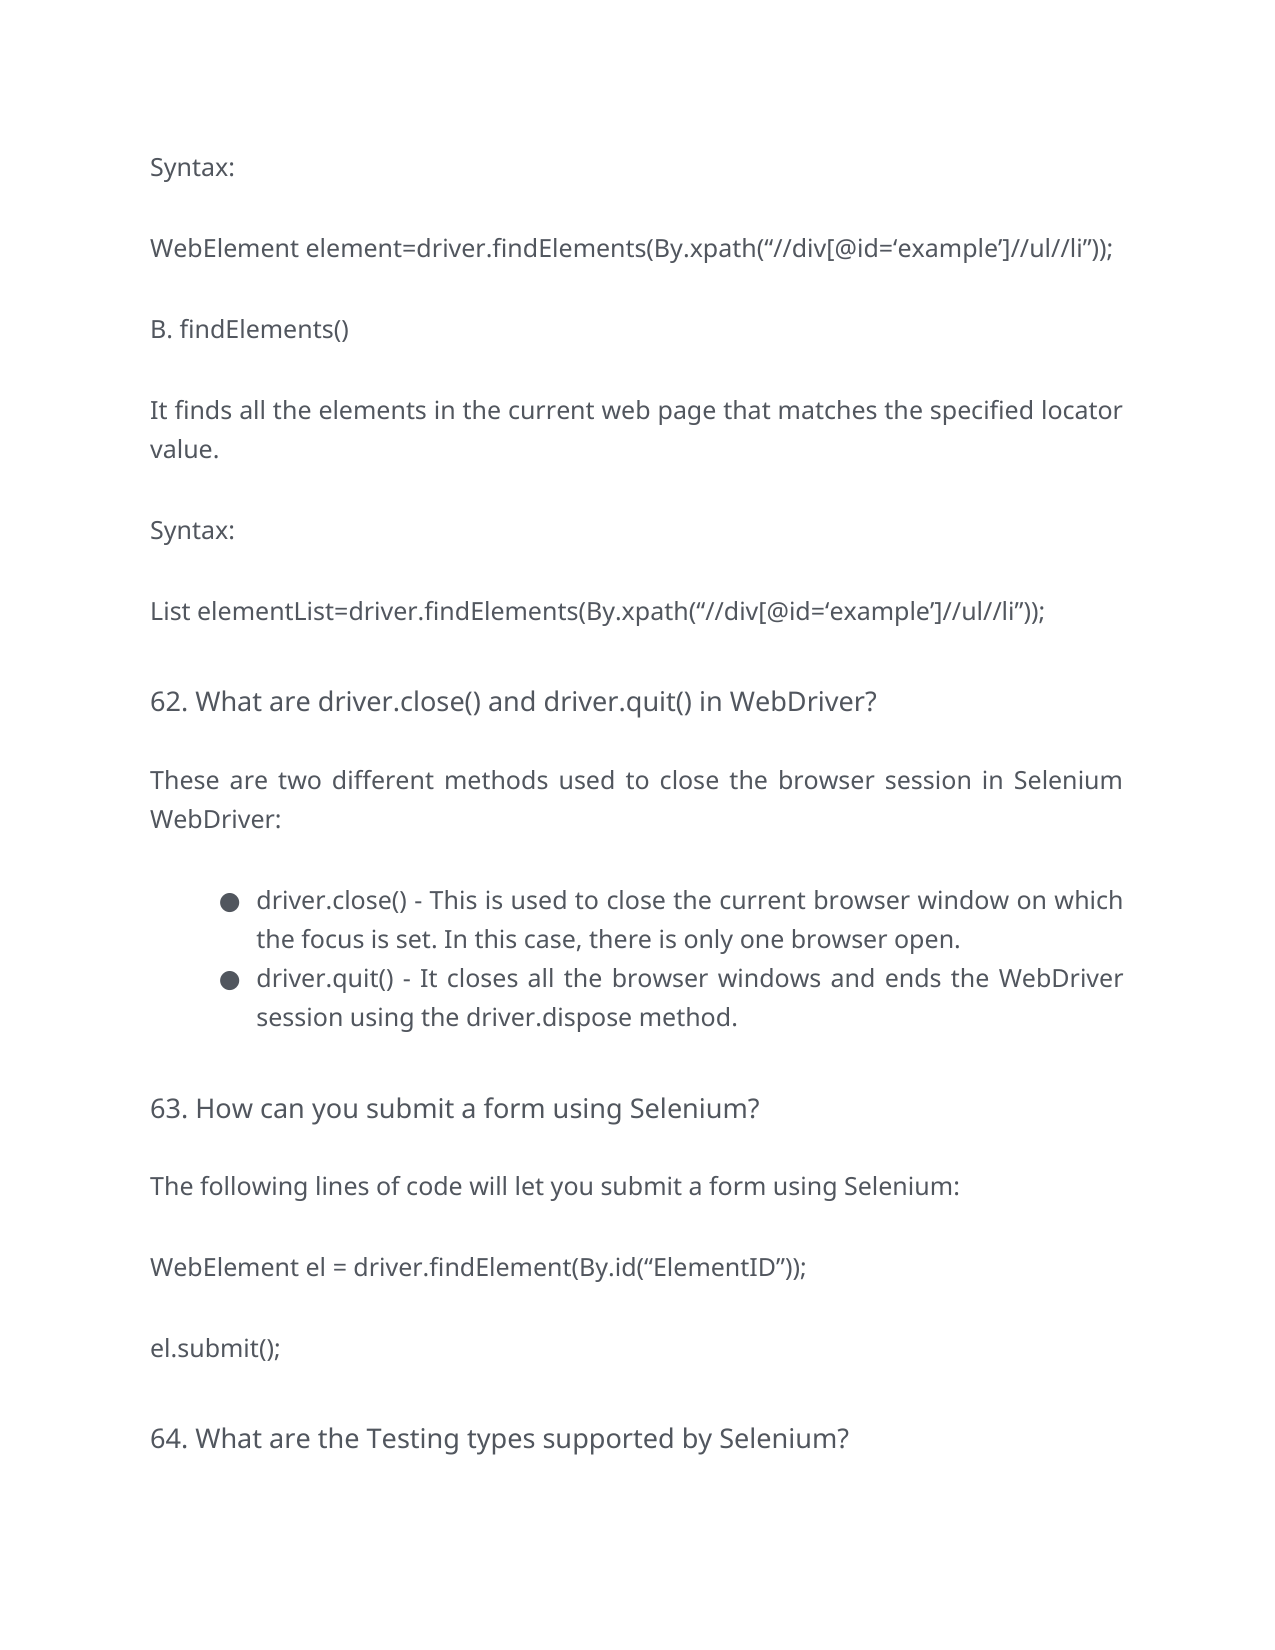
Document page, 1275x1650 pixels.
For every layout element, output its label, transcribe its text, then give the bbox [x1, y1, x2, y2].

text Syntax: [150, 512, 1125, 547]
text WebElement element=driver.findElements(By.xpath(“//div[@id=‘example’]//ul//li”)); [150, 231, 1125, 265]
subtitle 64. What are the Testing types supported by Selenium? [150, 1420, 1125, 1457]
text The following lines of code will let you submit a form using Selenium: [150, 1169, 1125, 1203]
subtitle 63. How can you submit a form using Selenium? [150, 1089, 1125, 1126]
list driver.quit() - It closes all the browser windows and ends the WebDriver session using the driver.dispose method. [219, 961, 1125, 1034]
text el.submit(); [150, 1331, 1125, 1365]
text WebElement el = driver.findElement(By.id(“ElementID”)); [150, 1250, 1125, 1284]
text List elementList=driver.findElements(By.xpath(“//div[@id=‘example’]//ul//li”)); [150, 593, 1125, 627]
text These are two different methods used to close the browser session in Selenium WebDriver: [150, 762, 1125, 836]
text B. findElements() [150, 312, 1125, 346]
text Syntax: [150, 150, 1125, 184]
list driver.close() - This is used to close the current browser window on which the focus is set. In this case, there is only one browser open. [219, 882, 1125, 956]
text It finds all the elements in the current web page that matches the specified locator value. [150, 392, 1125, 466]
subtitle 62. What are driver.close() and driver.quit() in WebDriver? [150, 682, 1125, 719]
